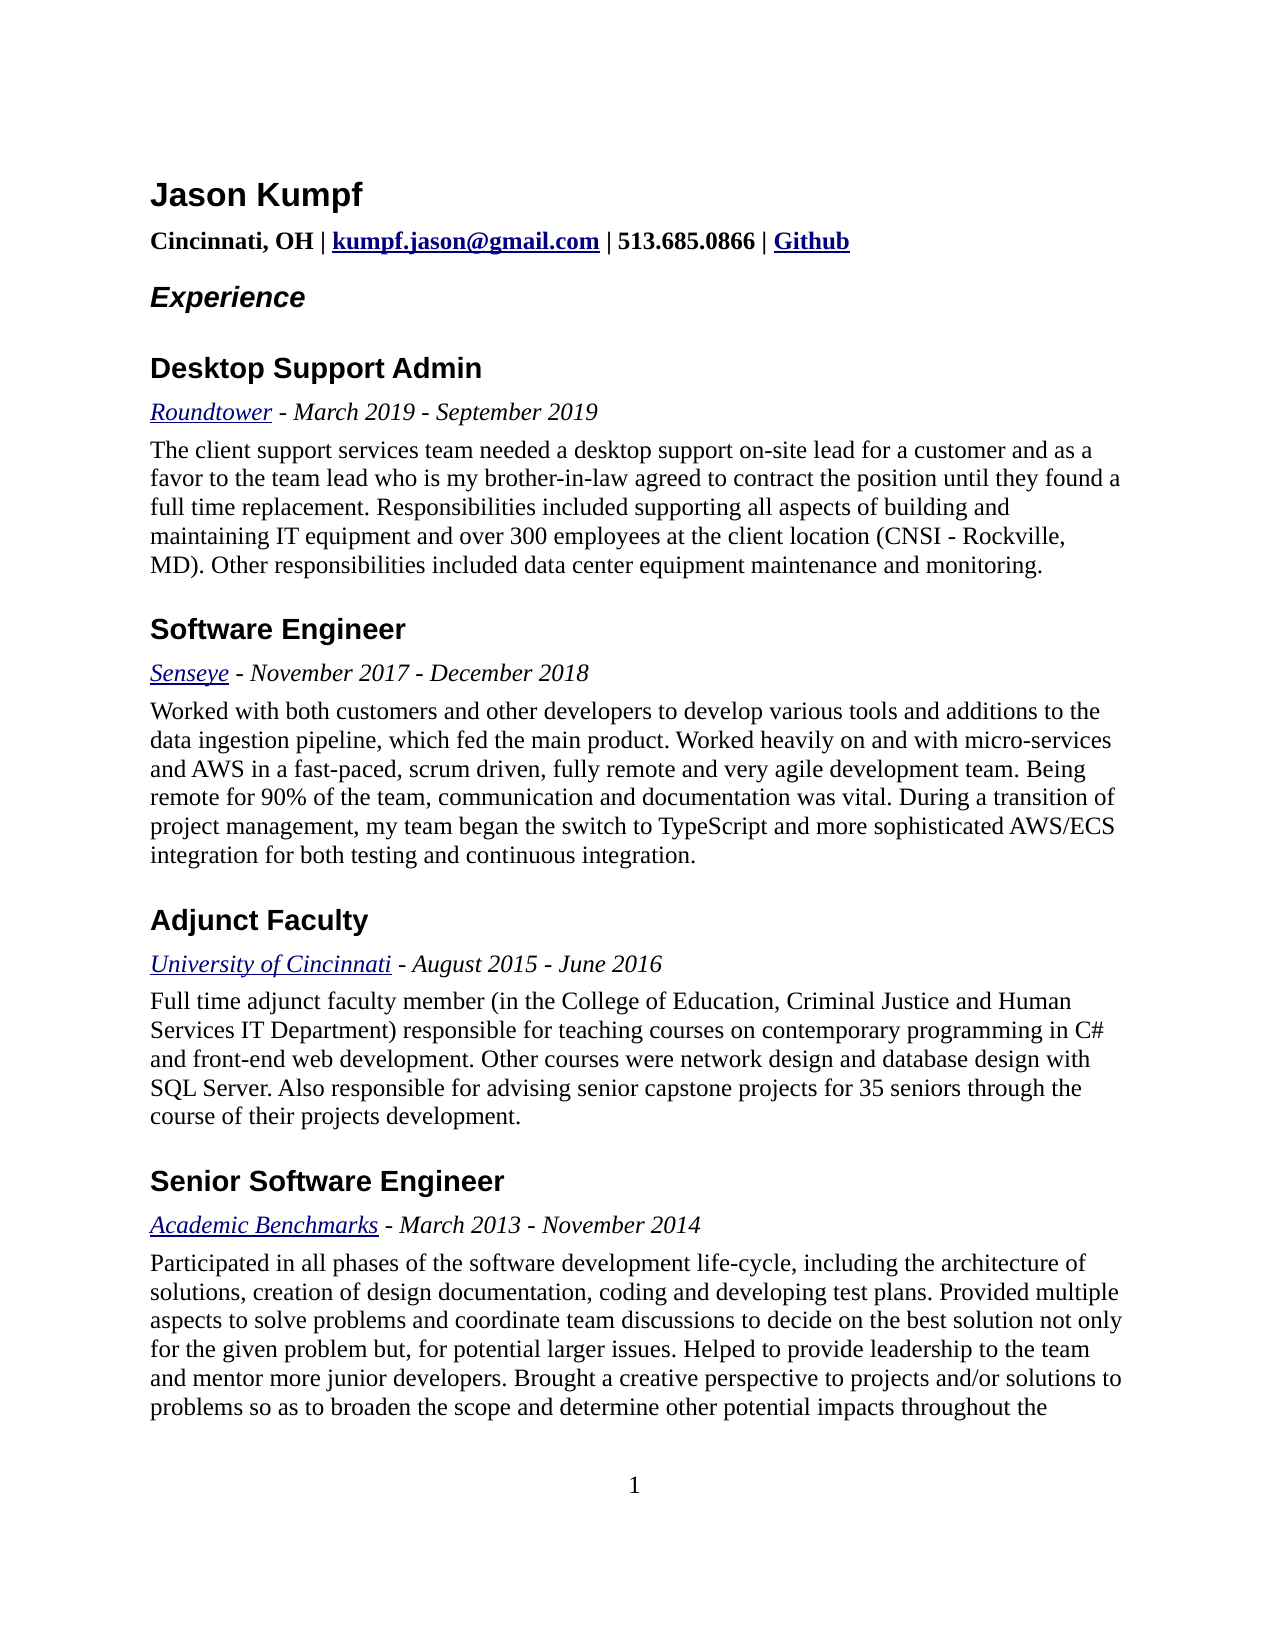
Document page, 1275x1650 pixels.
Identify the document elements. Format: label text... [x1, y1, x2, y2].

text Academic Benchmarks - March 2013 - November 2014 [150, 1210, 1125, 1239]
text Cincinnati, OH | kumpf.jason@gmail.com | 513.685.0866 | Github [150, 226, 1125, 255]
text Roundtower - March 2019 - September 2019 [150, 397, 1125, 426]
text Full time adjunct faculty member (in the College of Education, Criminal Justice and Human Services IT Department) responsible for teaching courses on contemporary programming in C# and front-end web development. Other courses were network design and database design with SQL Server. Also responsible for advising senior capstone projects for 35 seniors through the course of their projects development. [150, 986, 1125, 1130]
text University of Cincinnati - August 2015 - June 2016 [150, 949, 1125, 977]
text The client support services team needed a desktop support on-site lead for a customer and as a favor to the team lead who is my brother-in-law agreed to contract the position until they found a full time replacement. Responsibilities included supporting all aspects of building and maintaining IT equipment and over 300 employees at the client location (CNSI - Rockville, MD). Other responsibilities included data center equipment maintenance and monitoring. [150, 435, 1125, 578]
text Participated in all phases of the software development life-cycle, including the architecture of solutions, creation of design documentation, coding and developing test plans. Provided multiple aspects to solve problems and coordinate team discussions to decide on the best solution not only for the given problem but, for potential larger issues. Helped to provide leadership to the team and mentor more junior developers. Brought a creative perspective to projects and/or solutions to problems so as to broaden the scope and determine other potential impacts throughout the [150, 1248, 1125, 1420]
subtitle Software Engineer [150, 612, 1125, 646]
subtitle Experience [150, 280, 1125, 313]
subtitle Adjunct Faculty [150, 903, 1125, 936]
subtitle Desktop Support Admin [150, 351, 1125, 384]
text Senseye - November 2017 - December 2018 [150, 658, 1125, 687]
subtitle Senior Software Engineer [150, 1164, 1125, 1198]
text Worked with both customers and other developers to develop various tools and additions to the data ingestion pipeline, which fed the main product. Worked heavily on and with micro-services and AWS in a fast-paced, scrum driven, fully remote and very agile development team. Being remote for 90% of the team, communication and documentation was vital. During a transition of project management, my team began the switch to TypeScript and more sophisticated AWS/ECS integration for both testing and continuous integration. [150, 696, 1125, 869]
subtitle Jason Kumpf [150, 175, 1125, 214]
